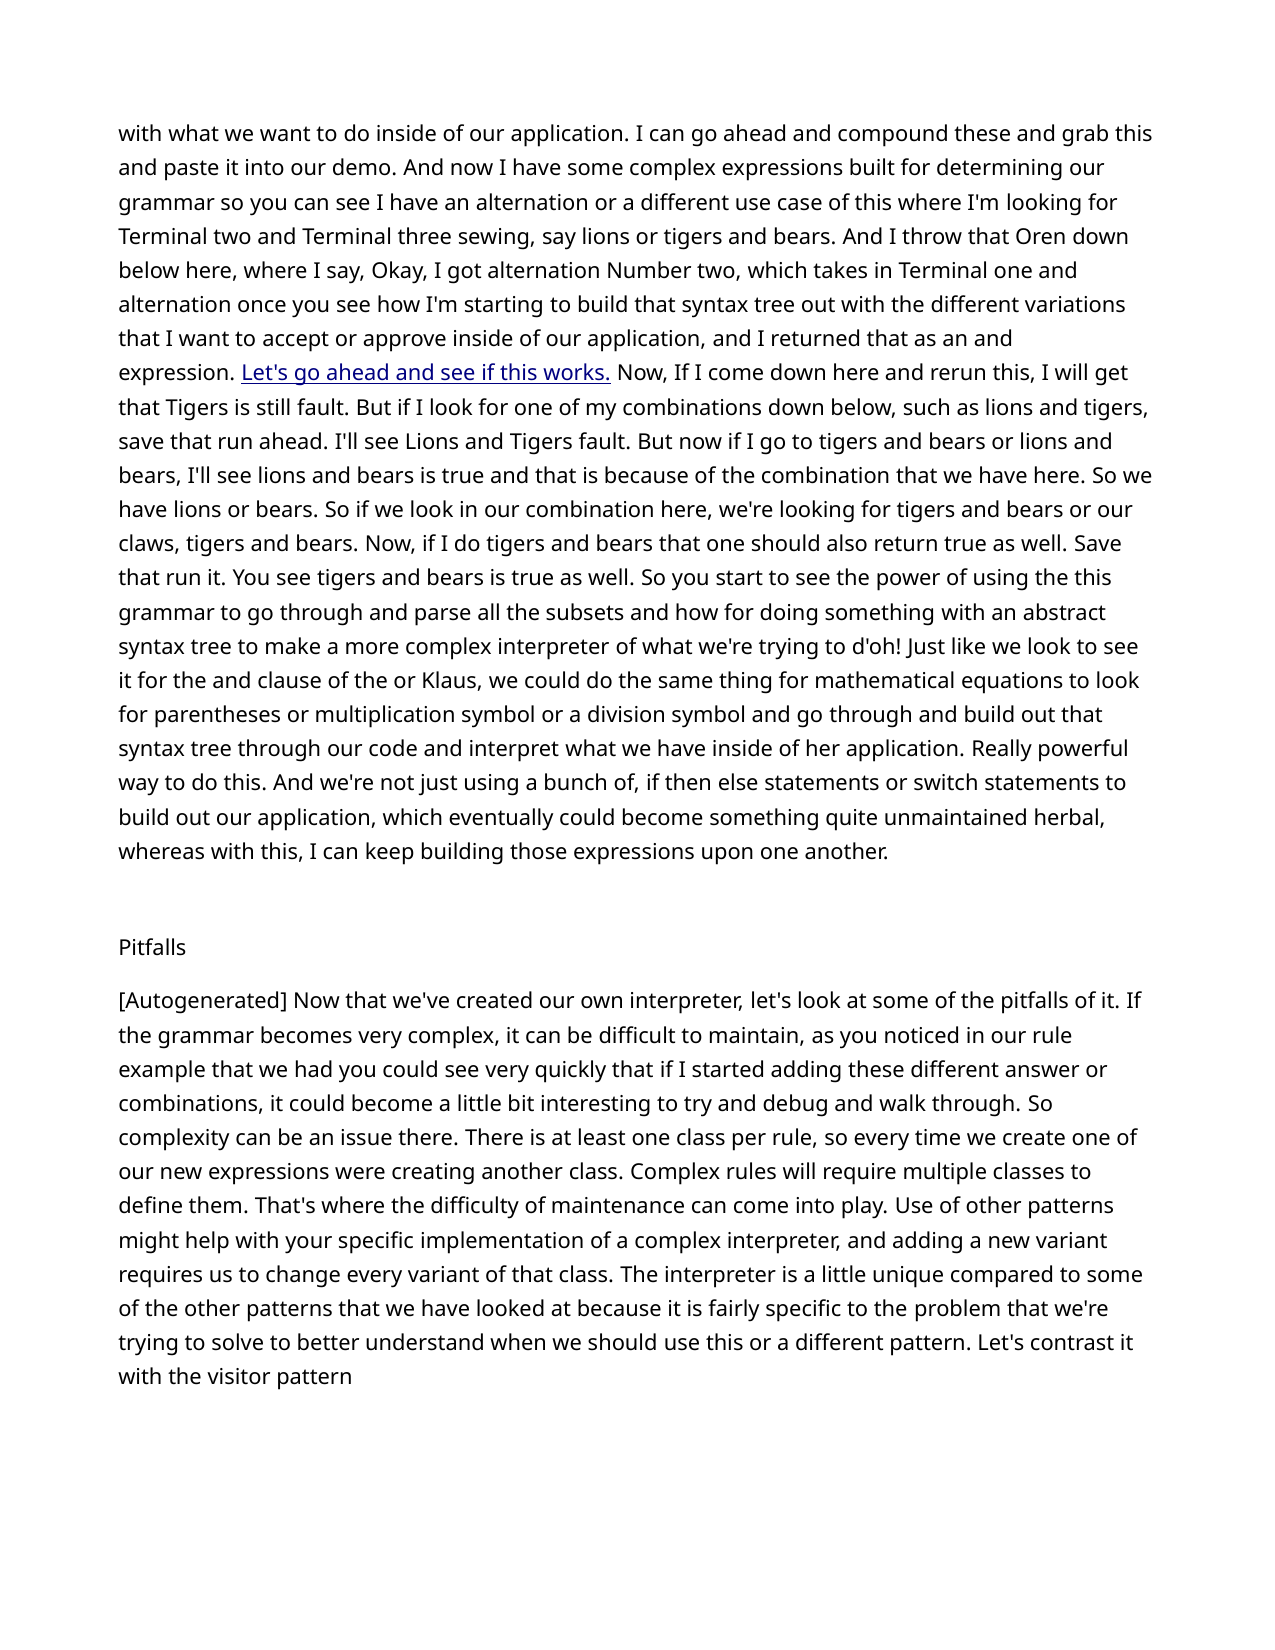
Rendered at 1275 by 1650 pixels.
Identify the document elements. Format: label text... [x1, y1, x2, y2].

text [Autogenerated] Now that we've created our own interpreter, let's look at some of the pitfalls of it. If the grammar becomes very complex, it can be difficult to maintain, as you noticed in our rule example that we had you could see very quickly that if I started adding these different answer or combinations, it could become a little bit interesting to try and debug and walk through. So complexity can be an issue there. There is at least one class per rule, so every time we create one of our new expressions were creating another class. Complex rules will require multiple classes to define them. That's where the difficulty of maintenance can come into play. Use of other patterns might help with your specific implementation of a complex interpreter, and adding a new variant requires us to change every variant of that class. The interpreter is a little unique compared to some of the other patterns that we have looked at because it is fairly specific to the problem that we're trying to solve to better understand when we should use this or a different pattern. Let's contrast it with the visitor pattern [118, 986, 1157, 1391]
text with what we want to do inside of our application. I can go ahead and compound these and grab this and paste it into our demo. And now I have some complex expressions built for determining our grammar so you can see I have an alternation or a different use case of this where I'm looking for Terminal two and Terminal three sewing, say lions or tigers and bears. And I throw that Oren down below here, where I say, Okay, I got alternation Number two, which takes in Terminal one and alternation once you see how I'm starting to build that syntax tree out with the different variations that I want to accept or approve inside of our application, and I returned that as an and expression. Let's go ahead and see if this works. Now, If I come down here and rerun this, I will get that Tigers is still fault. But if I look for one of my combinations down below, such as lions and tigers, save that run ahead. I'll see Lions and Tigers fault. But now if I go to tigers and bears or lions and bears, I'll see lions and bears is true and that is because of the combination that we have here. So we have lions or bears. So if we look in our combination here, we're looking for tigers and bears or our claws, tigers and bears. Now, if I do tigers and bears that one should also return true as well. Save that run it. You see tigers and bears is true as well. So you start to see the power of using the this grammar to go through and parse all the subsets and how for doing something with an abstract syntax tree to make a more complex interpreter of what we're trying to d'oh! Just like we look to see it for the and clause of the or Klaus, we could do the same thing for mathematical equations to look for parentheses or multiplication symbol or a division symbol and go through and build out that syntax tree through our code and interpret what we have inside of her application. Really powerful way to do this. And we're not just using a bunch of, if then else statements or switch statements to build out our application, which eventually could become something quite unmaintained herbal, whereas with this, I can keep building those expressions upon one another. [118, 118, 1157, 865]
subtitle Pitfalls [118, 932, 1157, 962]
